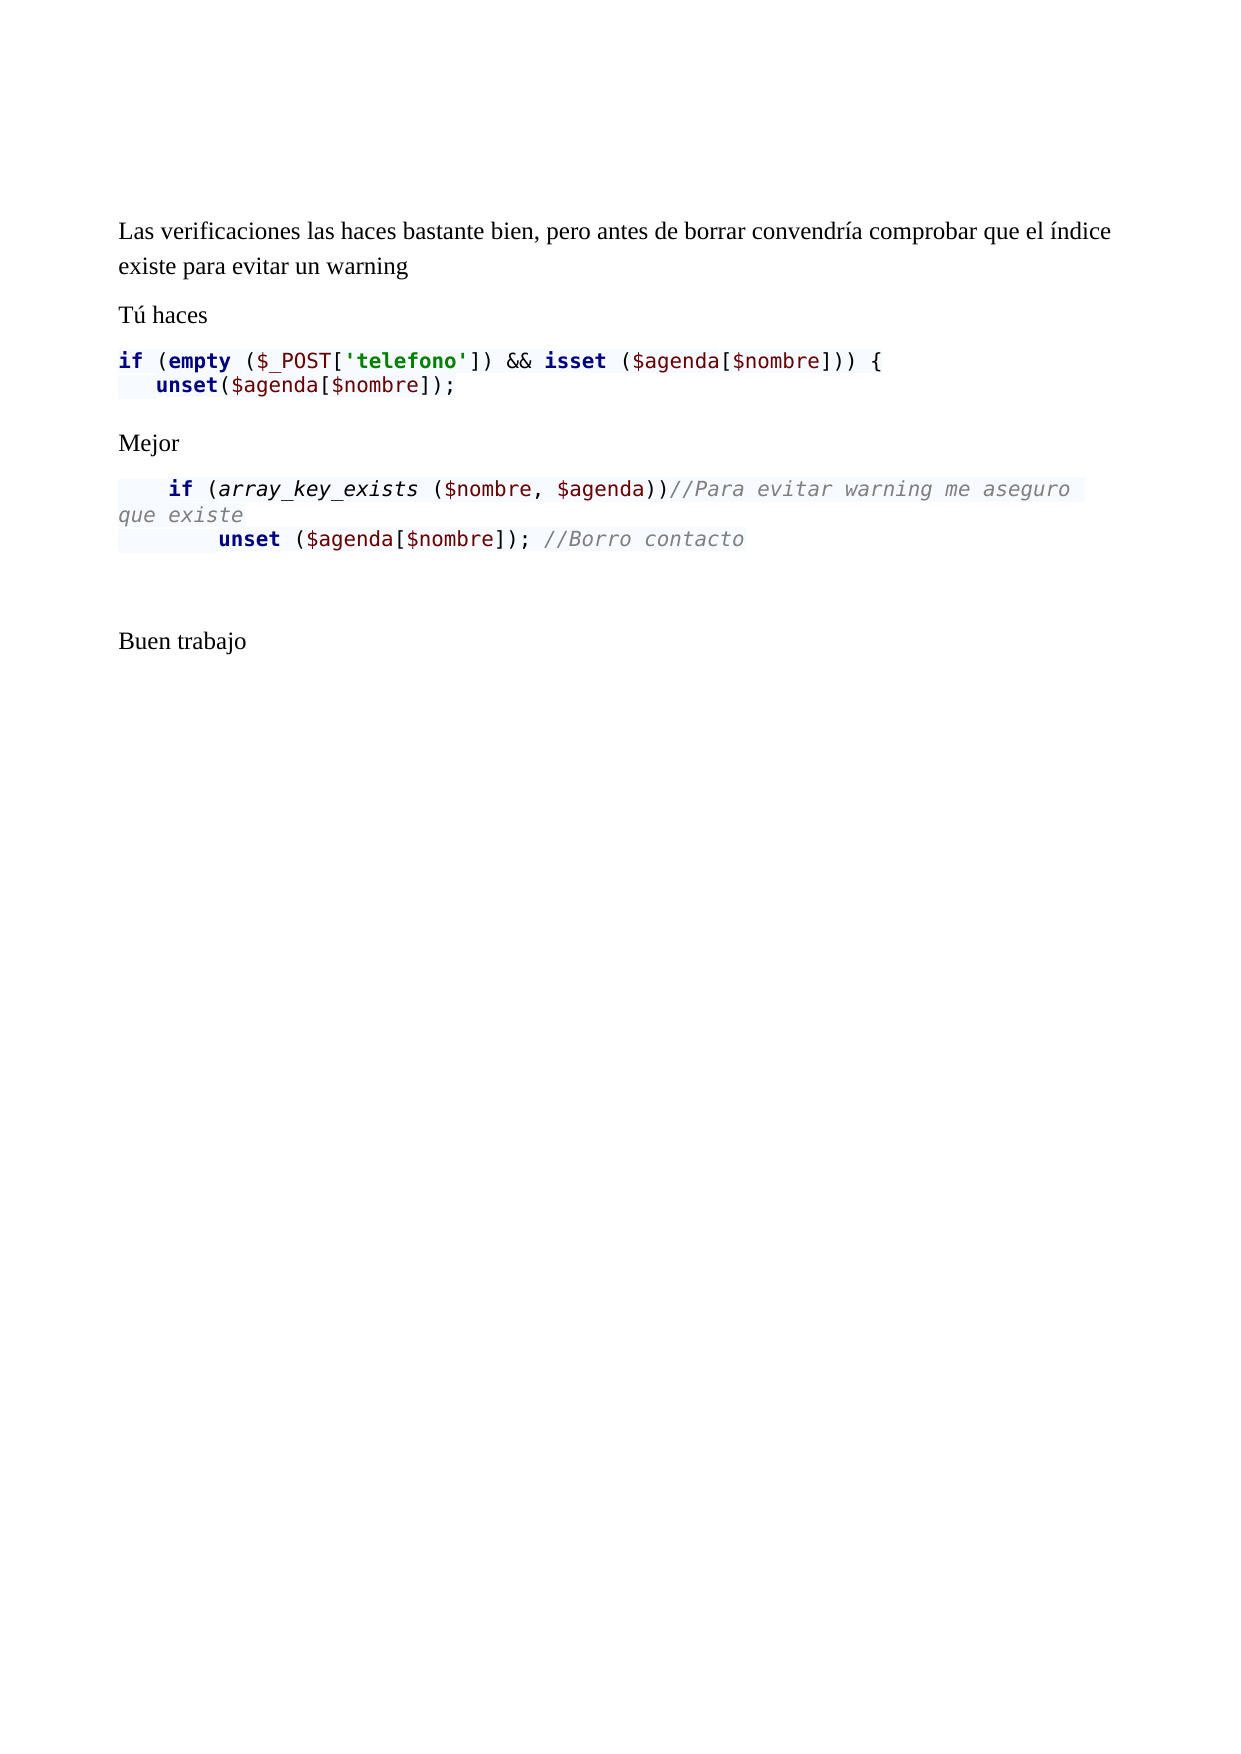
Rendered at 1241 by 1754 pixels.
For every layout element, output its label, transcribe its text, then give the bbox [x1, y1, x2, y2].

text Tú haces [118, 300, 1122, 328]
text if (empty ($_POST['telefono']) && isset ($agenda[$nombre])) { [118, 349, 1122, 373]
text Las verificaciones las haces bastante bien, pero antes de borrar convendría comprobar que el índice existe para evitar un warning [118, 216, 1122, 279]
text Buen trabajo [118, 626, 1122, 655]
text unset($agenda[$nombre]); [118, 373, 1122, 399]
text Mejor [118, 428, 1122, 457]
text unset ($agenda[$nombre]); //Borro contacto [118, 527, 1122, 553]
text if (array_key_exists ($nombre, $agenda))//Para evitar warning me aseguro que existe [118, 477, 1122, 527]
